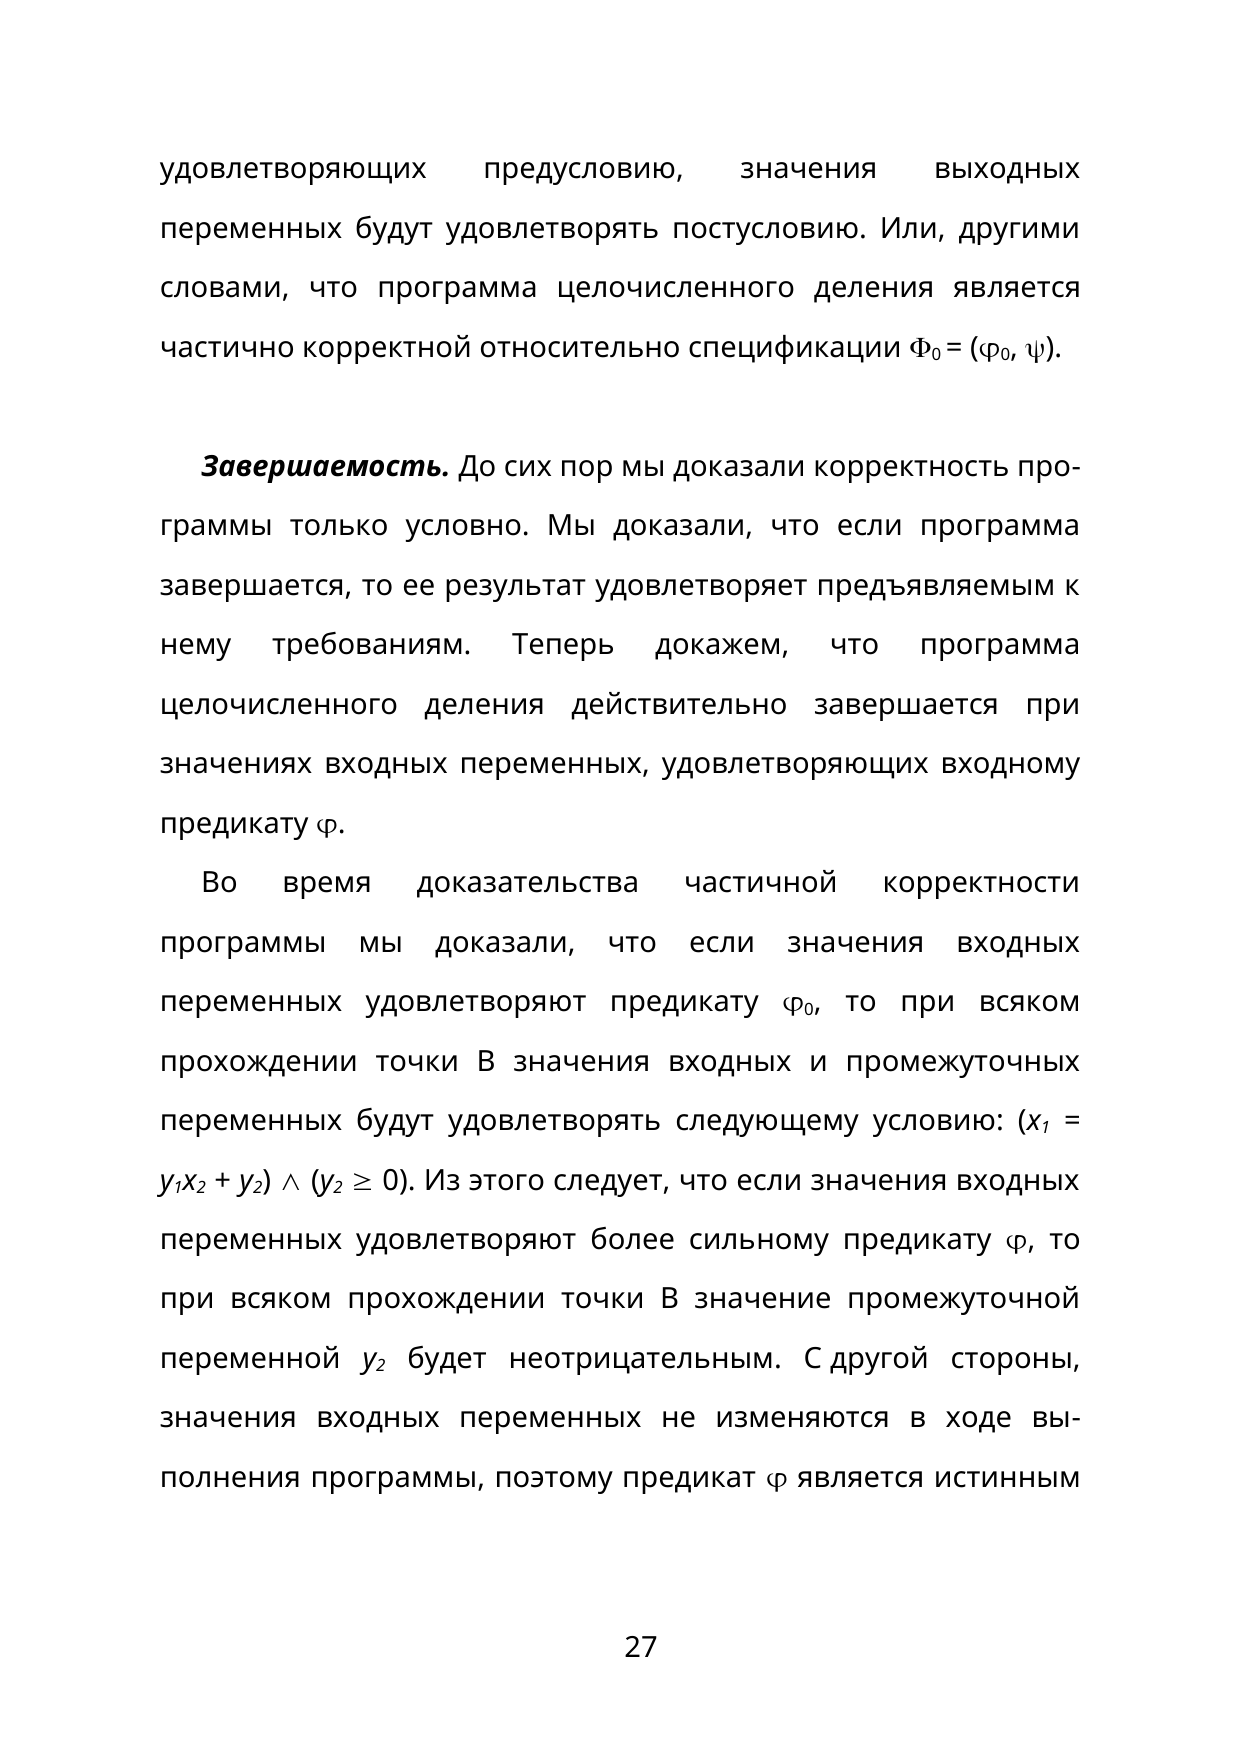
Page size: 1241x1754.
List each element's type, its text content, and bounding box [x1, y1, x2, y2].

text удовлетворяющих предусловию, значения выходных переменных будут удовлетворять постусловию. Или, другими словами, что программа целочисленного деления яв­ляется частично корректной относительно спецификации 0 = (0, ). [159, 148, 1081, 366]
text Завершаемость. До сих пор мы доказали корректность про­граммы только условно. Мы доказали, что если программа завер­шается, то ее результат удовлетворяет предъявляемым к нему тре­бованиям. Теперь докажем, что программа целочисленного деления действительно завершается при значениях входных переменных, удовлетворяющих входному предикату . [159, 445, 1081, 842]
text Во время доказательства частичной корректности программы мы доказали, что если значения входных переменных удовлетворя­ют предикату 0, то при всяком прохождении точки B значения входных и промежуточных переменных будут удовлетворять следую­щему условию: (x1 = y1x2 + y2) ∧ (y2  0). Из этого следует, что если значения входных переменных удовлетворяют более силь­ному предикату , то при всяком прохождении точки B значение промежуточной переменной y2 будет неотрицательным. С другой стороны, значения входных переменных не изменяются в ходе вы­полнения программы, поэтому предикат  является истинным [159, 861, 1081, 1496]
